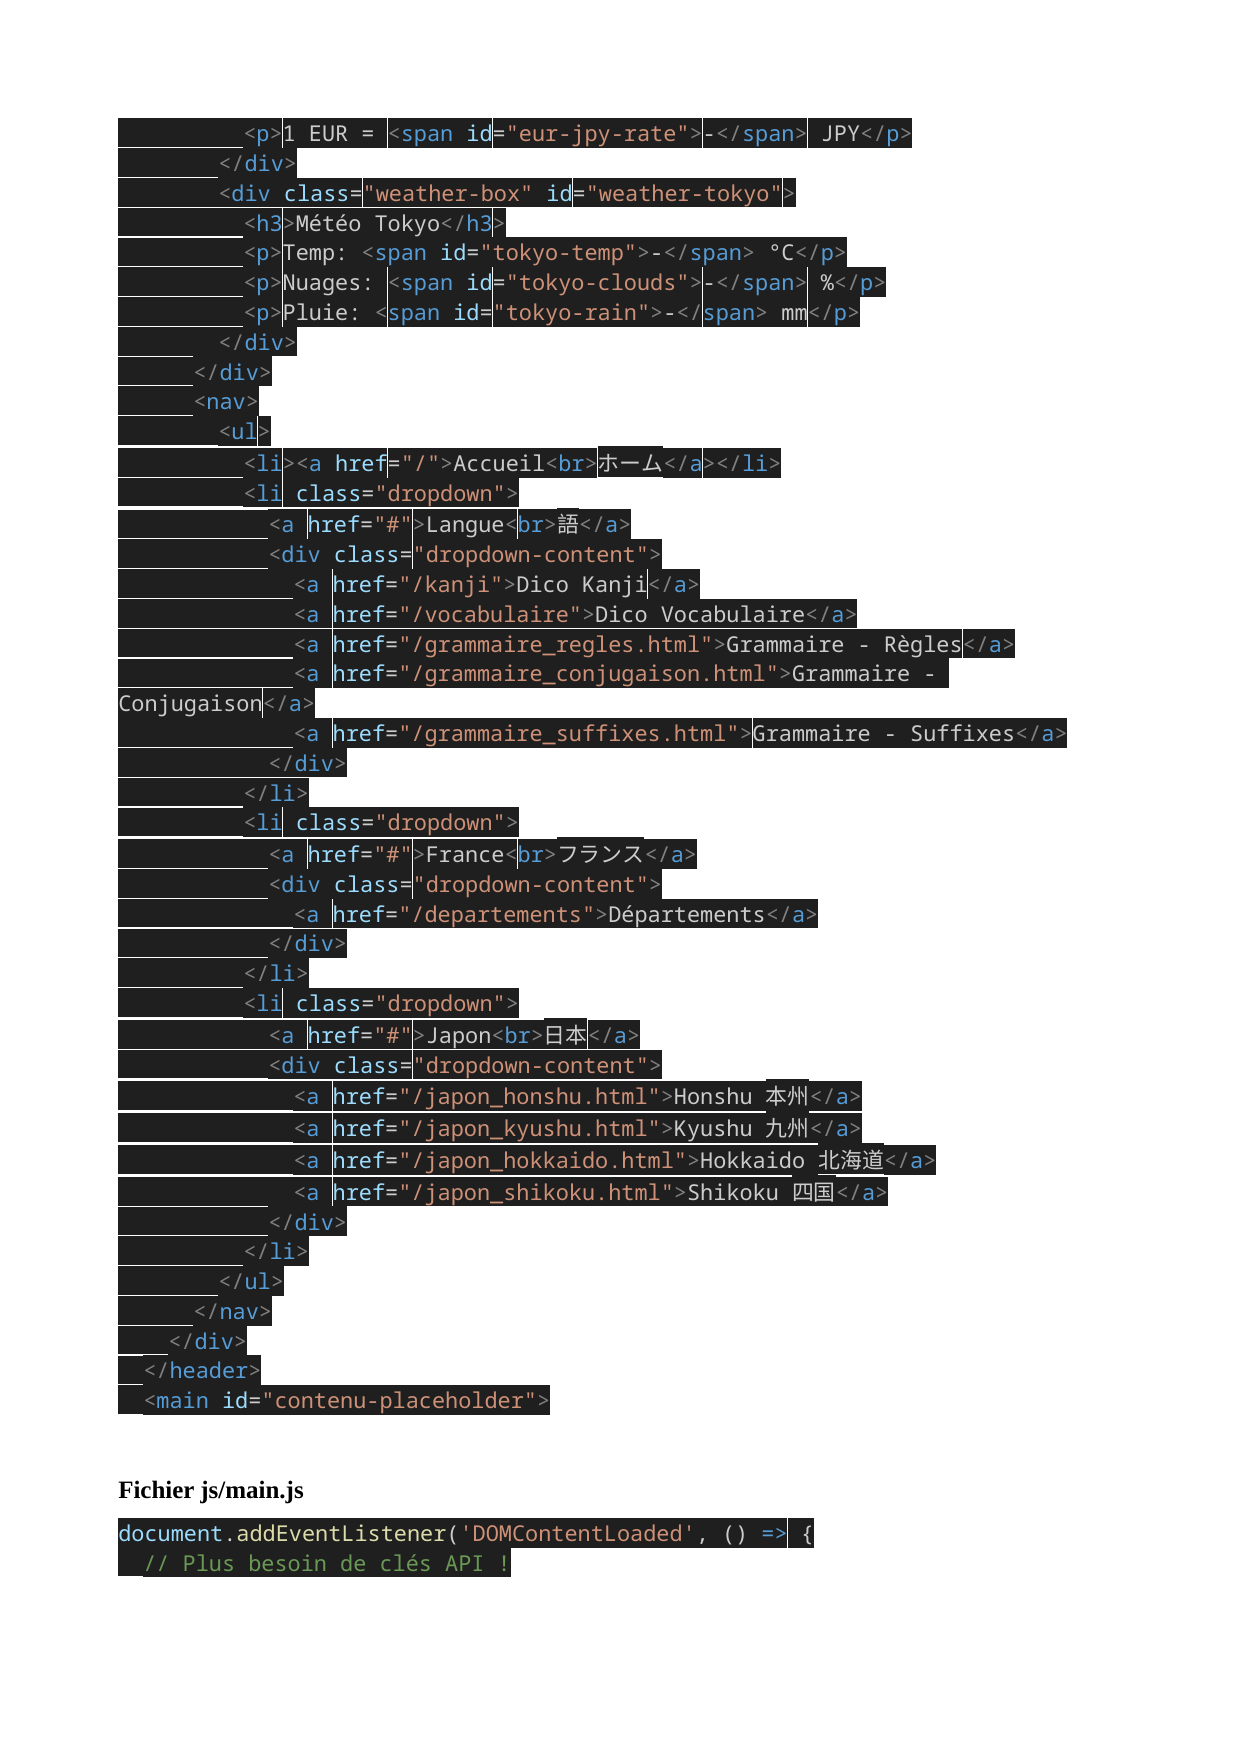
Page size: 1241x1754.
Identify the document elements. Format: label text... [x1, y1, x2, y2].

text </div> [118, 1206, 1122, 1236]
text <ul> [118, 416, 1122, 446]
text <a href="/vocabulaire">Dico Vocabulaire</a> [118, 599, 1122, 628]
text </ul> [118, 1266, 1122, 1296]
text <p>Nuages: <span id="tokyo-clouds">-</span> %</p> [118, 267, 1122, 297]
text </div> [118, 928, 1122, 958]
text // Plus besoin de clés API ! [118, 1548, 1122, 1577]
text <p>Temp: <span id="tokyo-temp">-</span> °C</p> [118, 237, 1122, 267]
text </div> [118, 1326, 1122, 1355]
text </li> [118, 1236, 1122, 1266]
subtitle Fichier js/main.js [118, 1475, 1122, 1504]
text <main id="contenu-placeholder"> [118, 1385, 1122, 1415]
text </div> [118, 148, 1122, 178]
text <p>1 EUR = <span id="eur-jpy-rate">-</span> JPY</p> [118, 118, 1122, 148]
text <a href="/grammaire_conjugaison.html">Grammaire - Conjugaison</a> [118, 658, 1122, 718]
text </nav> [118, 1296, 1122, 1326]
text <a href="#">France<br>フランス</a> [118, 837, 1122, 869]
text <li class="dropdown"> [118, 807, 1122, 837]
text <a href="#">Langue<br>語</a> [118, 507, 1122, 539]
text <a href="/grammaire_regles.html">Grammaire - Règles</a> [118, 628, 1122, 658]
text document.addEventListener('DOMContentLoaded', () => { [118, 1516, 1122, 1548]
text </div> [118, 327, 1122, 356]
text <div class="dropdown-content"> [118, 869, 1122, 899]
text </div> [118, 748, 1122, 777]
text <div class="dropdown-content"> [118, 1049, 1122, 1079]
text <li class="dropdown"> [118, 988, 1122, 1018]
text <nav> [118, 386, 1122, 416]
text <li class="dropdown"> [118, 478, 1122, 507]
text </div> [118, 356, 1122, 386]
text <a href="/japon_shikoku.html">Shikoku 四国</a> [118, 1175, 1122, 1206]
text <a href="/japon_kyushu.html">Kyushu 九州</a> [118, 1111, 1122, 1143]
text <h3>Météo Tokyo</h3> [118, 207, 1122, 237]
text </header> [118, 1355, 1122, 1385]
text </li> [118, 777, 1122, 807]
text <p>Pluie: <span id="tokyo-rain">-</span> mm</p> [118, 297, 1122, 327]
text <a href="/japon_hokkaido.html">Hokkaido 北海道</a> [118, 1143, 1122, 1175]
text <div class="dropdown-content"> [118, 539, 1122, 569]
text <div class="weather-box" id="weather-tokyo"> [118, 178, 1122, 207]
text </li> [118, 958, 1122, 988]
text <li><a href="/">Accueil<br>ホーム</a></li> [118, 446, 1122, 478]
text <a href="#">Japon<br>日本</a> [118, 1018, 1122, 1049]
text <a href="/kanji">Dico Kanji</a> [118, 569, 1122, 599]
text <a href="/grammaire_suffixes.html">Grammaire - Suffixes</a> [118, 718, 1122, 748]
text <a href="/departements">Départements</a> [118, 899, 1122, 928]
text <a href="/japon_honshu.html">Honshu 本州</a> [118, 1079, 1122, 1111]
